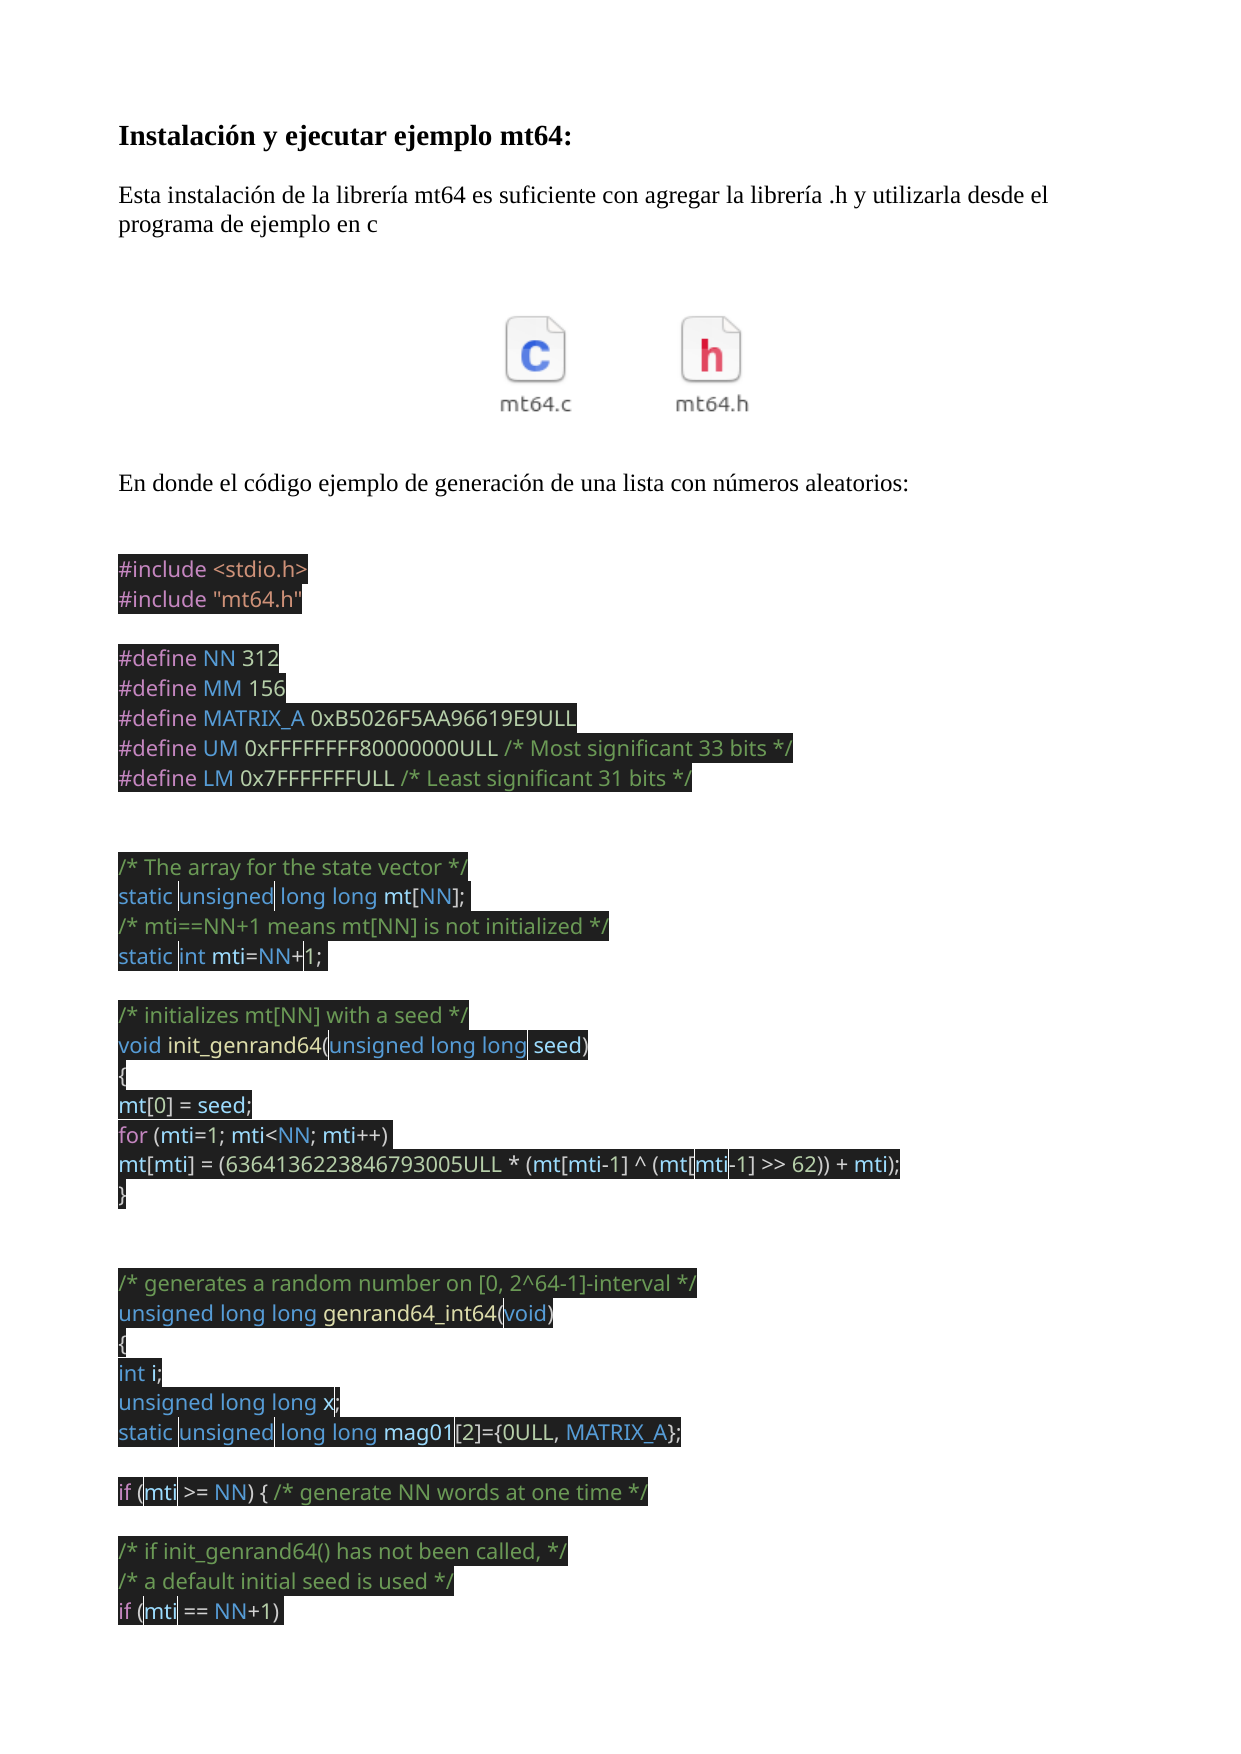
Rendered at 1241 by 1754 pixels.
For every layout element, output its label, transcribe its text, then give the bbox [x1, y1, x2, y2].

text if (mti >= NN) { /* generate NN words at one time */ [118, 1477, 1122, 1506]
text #define NN 312 [118, 643, 1122, 673]
text /* generates a random number on [0, 2^64-1]-interval */ [118, 1268, 1122, 1298]
text mt[mti] = (6364136223846793005ULL * (mt[mti-1] ^ (mt[mti-1] >> 62)) + mti); [118, 1149, 1122, 1179]
text #define MATRIX_A 0xB5026F5AA96619E9ULL [118, 703, 1122, 733]
text static unsigned long long mt[NN]; [118, 881, 1122, 911]
text #include <stdio.h> [118, 554, 1122, 584]
text /* a default initial seed is used */ [118, 1566, 1122, 1596]
text /* initializes mt[NN] with a seed */ [118, 1000, 1122, 1030]
text for (mti=1; mti<NN; mti++) [118, 1119, 1122, 1149]
text { [118, 1328, 1122, 1357]
text mt[0] = seed; [118, 1090, 1122, 1119]
text #include "mt64.h" [118, 584, 1122, 614]
text void init_genrand64(unsigned long long seed) [118, 1030, 1122, 1060]
text } [118, 1179, 1122, 1209]
text { [118, 1060, 1122, 1090]
text static int mti=NN+1; [118, 941, 1122, 971]
text unsigned long long x; [118, 1387, 1122, 1417]
text Esta instalación de la librería mt64 es suficiente con agregar la librería .h y utilizarla desde el programa de ejemplo en c [118, 180, 1122, 238]
text static unsigned long long mag01[2]={0ULL, MATRIX_A}; [118, 1417, 1122, 1447]
text #define MM 156 [118, 673, 1122, 703]
text /* The array for the state vector */ [118, 852, 1122, 881]
text Instalación y ejecutar ejemplo mt64: [118, 118, 1122, 152]
text unsigned long long genrand64_int64(void) [118, 1298, 1122, 1328]
text En donde el código ejemplo de generación de una lista con números aleatorios: [118, 468, 1122, 497]
text /* if init_genrand64() has not been called, */ [118, 1536, 1122, 1566]
text int i; [118, 1357, 1122, 1387]
text /* mti==NN+1 means mt[NN] is not initialized */ [118, 911, 1122, 941]
text if (mti == NN+1) [118, 1596, 1122, 1625]
text #define LM 0x7FFFFFFFULL /* Least significant 31 bits */ [118, 763, 1122, 792]
text #define UM 0xFFFFFFFF80000000ULL /* Most significant 33 bits */ [118, 733, 1122, 763]
picture [459, 295, 782, 464]
